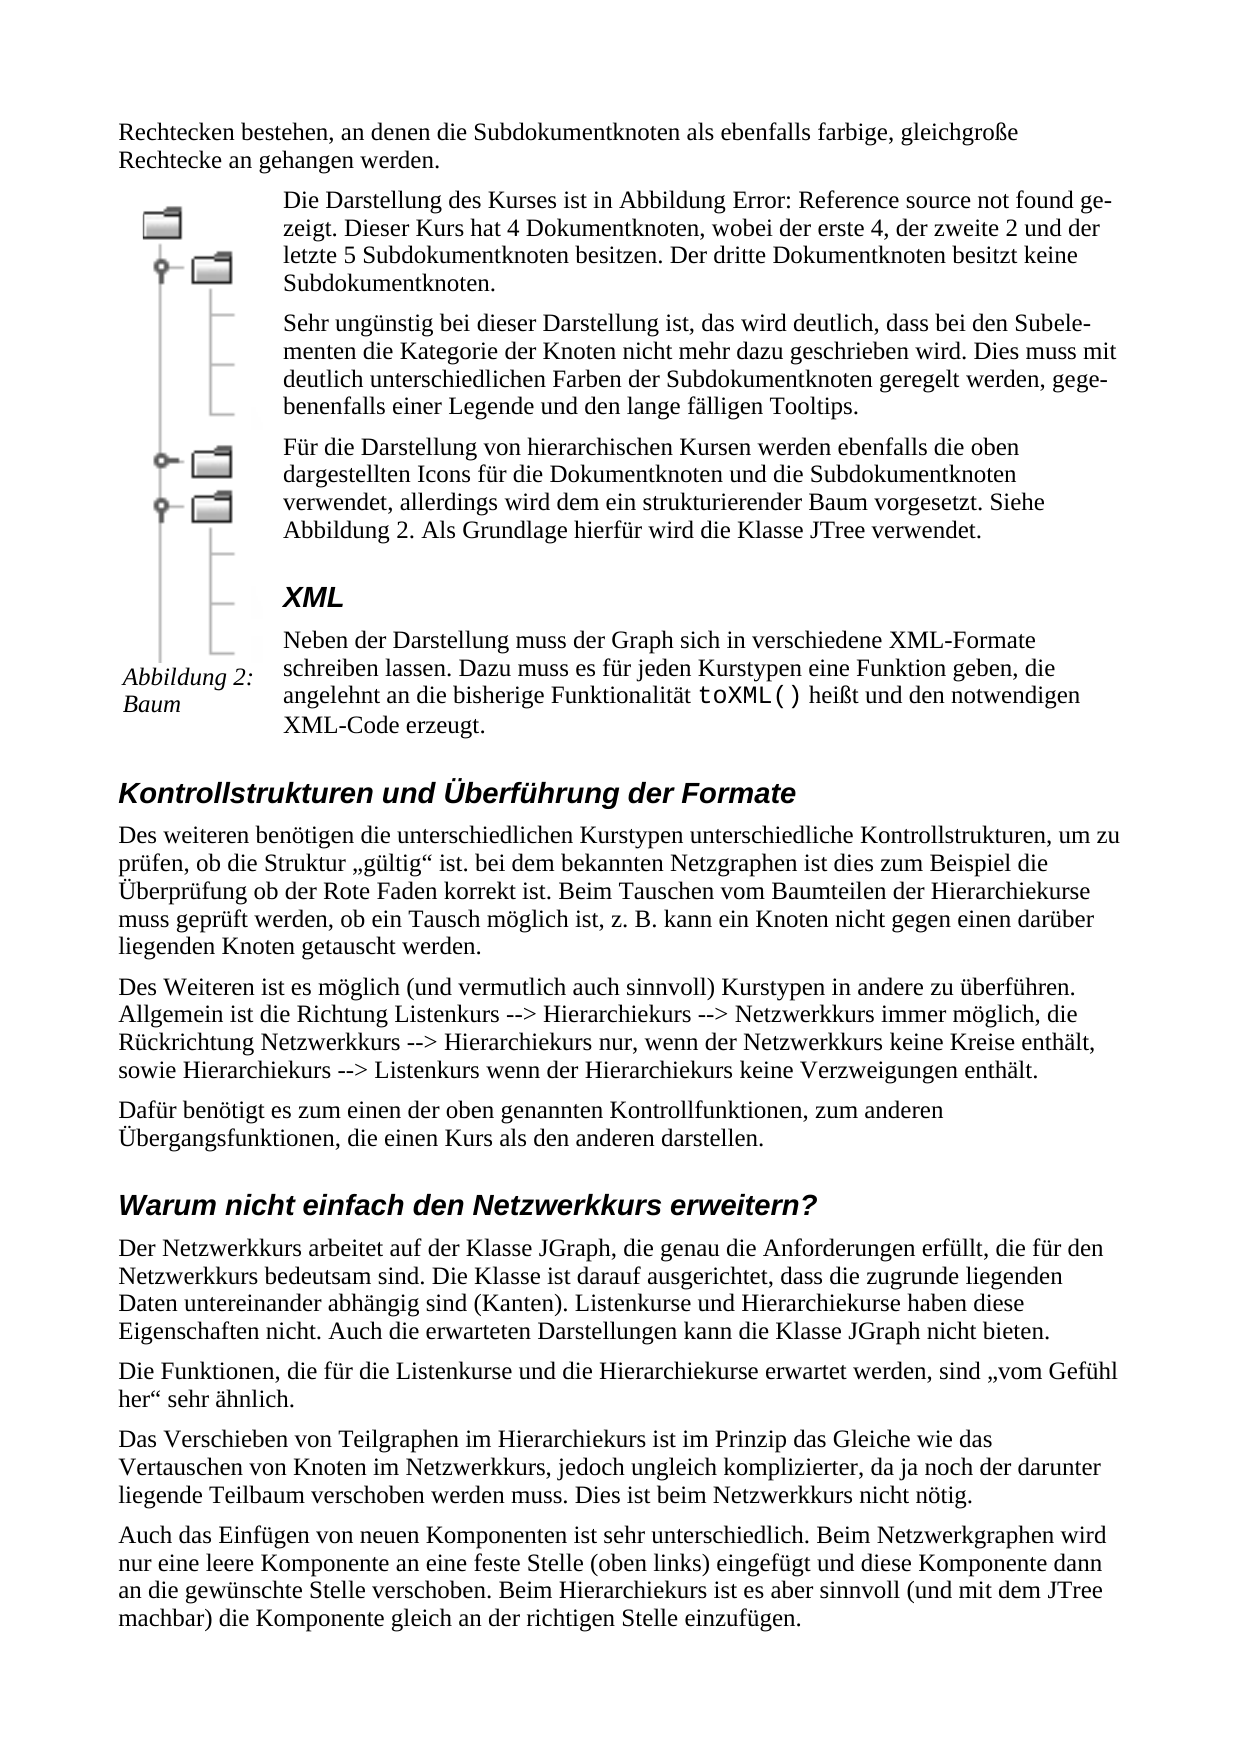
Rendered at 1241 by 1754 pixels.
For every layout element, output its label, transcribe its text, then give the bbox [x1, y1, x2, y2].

text Die Darstellung des Kurses ist in Abbildung ge­zeigt. Dieser Kurs hat 4 Dokumentknoten, wobei der erste 4, der zweite 2 und der letzte 5 Sub­do­ku­ment­kno­ten besitzen. Der dritte Dokument­knoten besitzt keine Subdokumentknoten. [118, 186, 1122, 297]
text Neben der Darstellung muss der Graph sich in verschiedene XML-Formate schreiben lassen. Dazu muss es für jeden Kurstypen eine Funktion geben, die angelehnt an die bisherige Funktionalität toXML() heißt und den notwendigen XML-Code erzeugt. [118, 626, 1122, 739]
text Rechtecken bestehen, an denen die Subdokumentknoten als eben­falls farbige, gleichgroße Rechtecke an gehangen werden. [118, 118, 1122, 173]
subtitle XML [283, 581, 1122, 614]
text Für die Darstellung von hierarchischen Kursen werden ebenfalls die oben dargestellten Icons für die Dokumentknoten und die Subdokumentknoten verwendet, allerdings wird dem ein strukturierender Baum vorgesetzt. Siehe Abbildung 2. Als Grundlage hierfür wird die Klasse JTree verwendet. [283, 433, 1122, 543]
text Sehr ungünstig bei dieser Darstellung ist, das wird deutlich, dass bei den Sub­ele­men­ten die Kategorie der Knoten nicht mehr dazu geschrieben wird. Dies muss mit deutlich unterschiedlichen Farben der Subdokumentknoten geregelt werden, ge­ge­benen­falls einer Legende und den lange fälligen Tooltips. [283, 309, 1122, 420]
subtitle [118, 581, 123, 614]
subtitle Kontrollstrukturen und Überführung der Formate [118, 777, 1122, 809]
text Auch das Einfügen von neuen Komponenten ist sehr unterschiedlich. Beim Netzwerkgraphen wird nur eine leere Komponente an eine feste Stelle (oben links) eingefügt und diese Komponente dann an die gewünschte Stelle verschoben. Beim Hierarchiekurs ist es aber sinnvoll (und mit dem JTree machbar) die Komponente gleich an der richtigen Stelle einzufügen. [118, 1521, 1122, 1632]
text Dafür benötigt es zum einen der oben genannten Kontrollfunktionen, zum anderen Übergangsfunktionen, die einen Kurs als den anderen darstellen. [118, 1096, 1122, 1151]
text Der Netzwerkkurs arbeitet auf der Klasse JGraph, die genau die Anforderungen erfüllt, die für den Netzwerkkurs bedeutsam sind. Die Klasse ist darauf ausgerichtet, dass die zugrunde liegenden Daten untereinander abhängig sind (Kanten). Listenkurse und Hierarchiekurse haben diese Eigenschaften nicht. Auch die erwarteten Darstellungen kann die Klasse JGraph nicht bieten. [118, 1234, 1122, 1345]
text Das Verschieben von Teilgraphen im Hierarchiekurs ist im Prinzip das Gleiche wie das Vertauschen von Knoten im Netzwerkkurs, jedoch ungleich komplizierter, da ja noch der darunter liegende Teilbaum verschoben werden muss. Dies ist beim Netzwerkkurs nicht nötig. [118, 1425, 1122, 1508]
subtitle Warum nicht einfach den Netzwerkkurs erweitern? [118, 1189, 1122, 1222]
text Abbildung 2: Baum [123, 201, 283, 718]
text Des weiteren benötigen die unterschiedlichen Kurstypen unterschiedliche Kontrollstrukturen, um zu prüfen, ob die Struktur „gültig“ ist. bei dem bekannten Netzgraphen ist dies zum Beispiel die Überprüfung ob der Rote Faden korrekt ist. Beim Tauschen vom Baumteilen der Hierarchiekurse muss geprüft werden, ob ein Tausch möglich ist, z. B. kann ein Knoten nicht gegen einen darüber liegenden Knoten getauscht werden. [118, 822, 1122, 960]
text Des Weiteren ist es möglich (und vermutlich auch sinnvoll) Kurstypen in andere zu überführen. Allgemein ist die Richtung Listenkurs --> Hierarchiekurs --> Netzwerkkurs immer möglich, die Rückrichtung Netzwerkkurs --> Hierarchiekurs nur, wenn der Netzwerkkurs keine Kreise enthält, sowie Hierarchiekurs --> Listenkurs wenn der Hierarchiekurs keine Verzweigungen enthält. [118, 973, 1122, 1083]
picture [142, 200, 263, 663]
text Die Funktionen, die für die Listenkurse und die Hierarchiekurse erwartet werden, sind „vom Gefühl her“ sehr ähnlich. [118, 1357, 1122, 1413]
